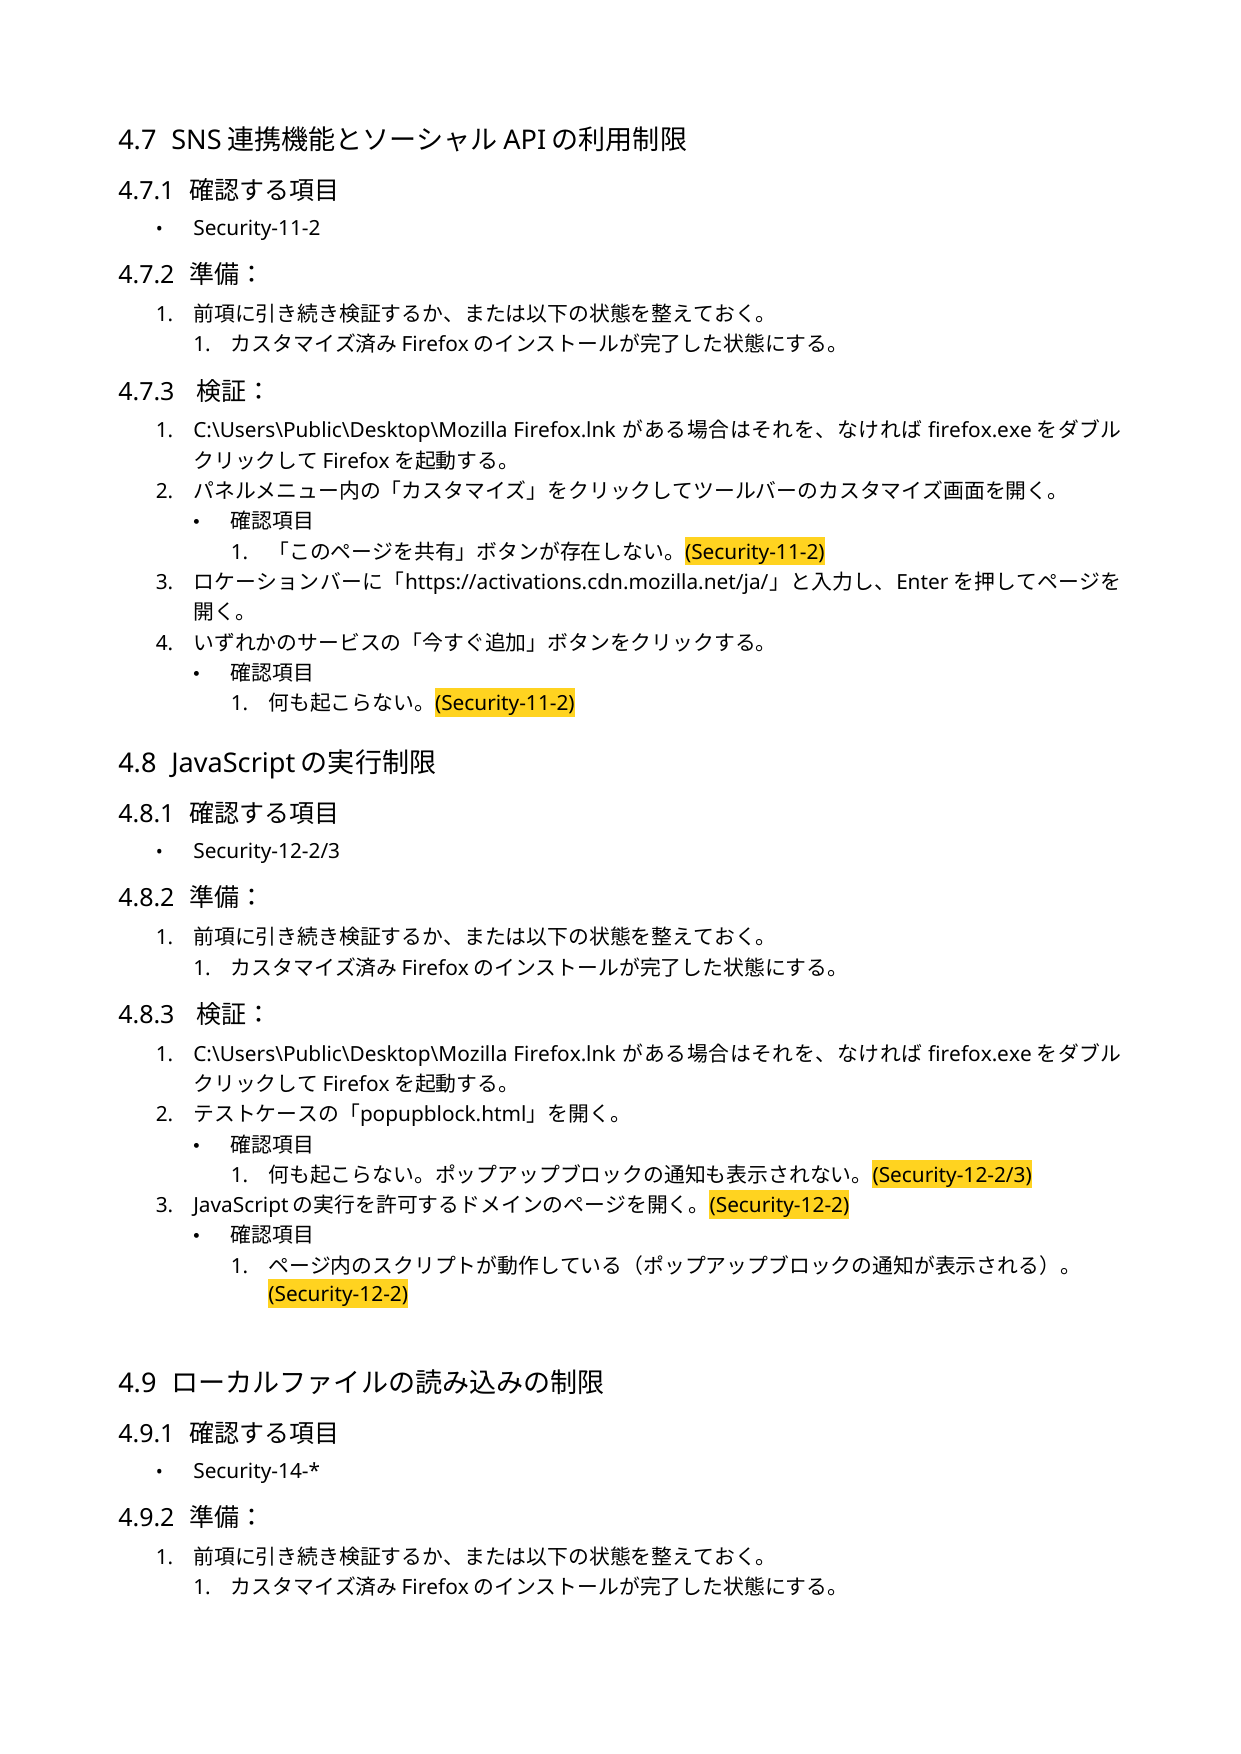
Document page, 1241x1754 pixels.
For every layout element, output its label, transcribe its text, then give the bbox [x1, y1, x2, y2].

subtitle ローカルファイルの読み込みの制限 [118, 1361, 1122, 1400]
subtitle JavaScriptの実行制限 [118, 741, 1122, 781]
list 何も起こらない。(Security-11-2) [231, 686, 1122, 717]
subtitle 準備： [118, 878, 1122, 914]
list C:\Users\Public\Desktop\Mozilla Firefox.lnk がある場合はそれを、なければfirefox.exeをダブルクリックしてFirefoxを起動する。 [156, 1037, 1122, 1098]
list パネルメニュー内の「カスタマイズ」をクリックしてツールバーのカスタマイズ画面を開く。 [156, 474, 1122, 505]
list Security-14-* [156, 1456, 1122, 1484]
list 確認項目 [193, 656, 1122, 686]
subtitle 検証： [118, 994, 1122, 1031]
list ロケーションバーに「https://activations.cdn.mozilla.net/ja/」と入力し、Enterを押してページを開く。 [156, 565, 1122, 626]
list 確認項目 [193, 1219, 1122, 1249]
list テストケースの「popupblock.html」を開く。 [156, 1098, 1122, 1128]
list カスタマイズ済みFirefoxのインストールが完了した状態にする。 [193, 951, 1122, 981]
subtitle 確認する項目 [118, 794, 1122, 830]
list いずれかのサービスの「今すぐ追加」ボタンをクリックする。 [156, 626, 1122, 656]
list C:\Users\Public\Desktop\Mozilla Firefox.lnk がある場合はそれを、なければfirefox.exeをダブルクリックしてFirefoxを起動する。 [156, 414, 1122, 474]
list Security-11-2 [156, 213, 1122, 242]
subtitle 準備： [118, 1497, 1122, 1534]
list 確認項目 [193, 505, 1122, 535]
list 何も起こらない。ポップアップブロックの通知も表示されない。(Security-12-2/3) [231, 1158, 1122, 1188]
list 確認項目 [193, 1128, 1122, 1158]
list 前項に引き続き検証するか、または以下の状態を整えておく。 [156, 921, 1122, 951]
list カスタマイズ済みFirefoxのインストールが完了した状態にする。 [193, 1571, 1122, 1601]
list Security-12-2/3 [156, 836, 1122, 865]
list 前項に引き続き検証するか、または以下の状態を整えておく。 [156, 297, 1122, 328]
list 「このページを共有」ボタンが存在しない。(Security-11-2) [231, 535, 1122, 565]
subtitle 確認する項目 [118, 1413, 1122, 1449]
subtitle 検証： [118, 371, 1122, 407]
subtitle 確認する項目 [118, 171, 1122, 207]
subtitle SNS連携機能とソーシャルAPIの利用制限 [118, 118, 1122, 157]
list カスタマイズ済みFirefoxのインストールが完了した状態にする。 [193, 328, 1122, 358]
list JavaScriptの実行を許可するドメインのページを開く。(Security-12-2) [156, 1188, 1122, 1219]
list ページ内のスクリプトが動作している（ポップアップブロックの通知が表示される）。(Security-12-2) [231, 1249, 1122, 1308]
list 前項に引き続き検証するか、または以下の状態を整えておく。 [156, 1540, 1122, 1571]
subtitle 準備： [118, 255, 1122, 291]
